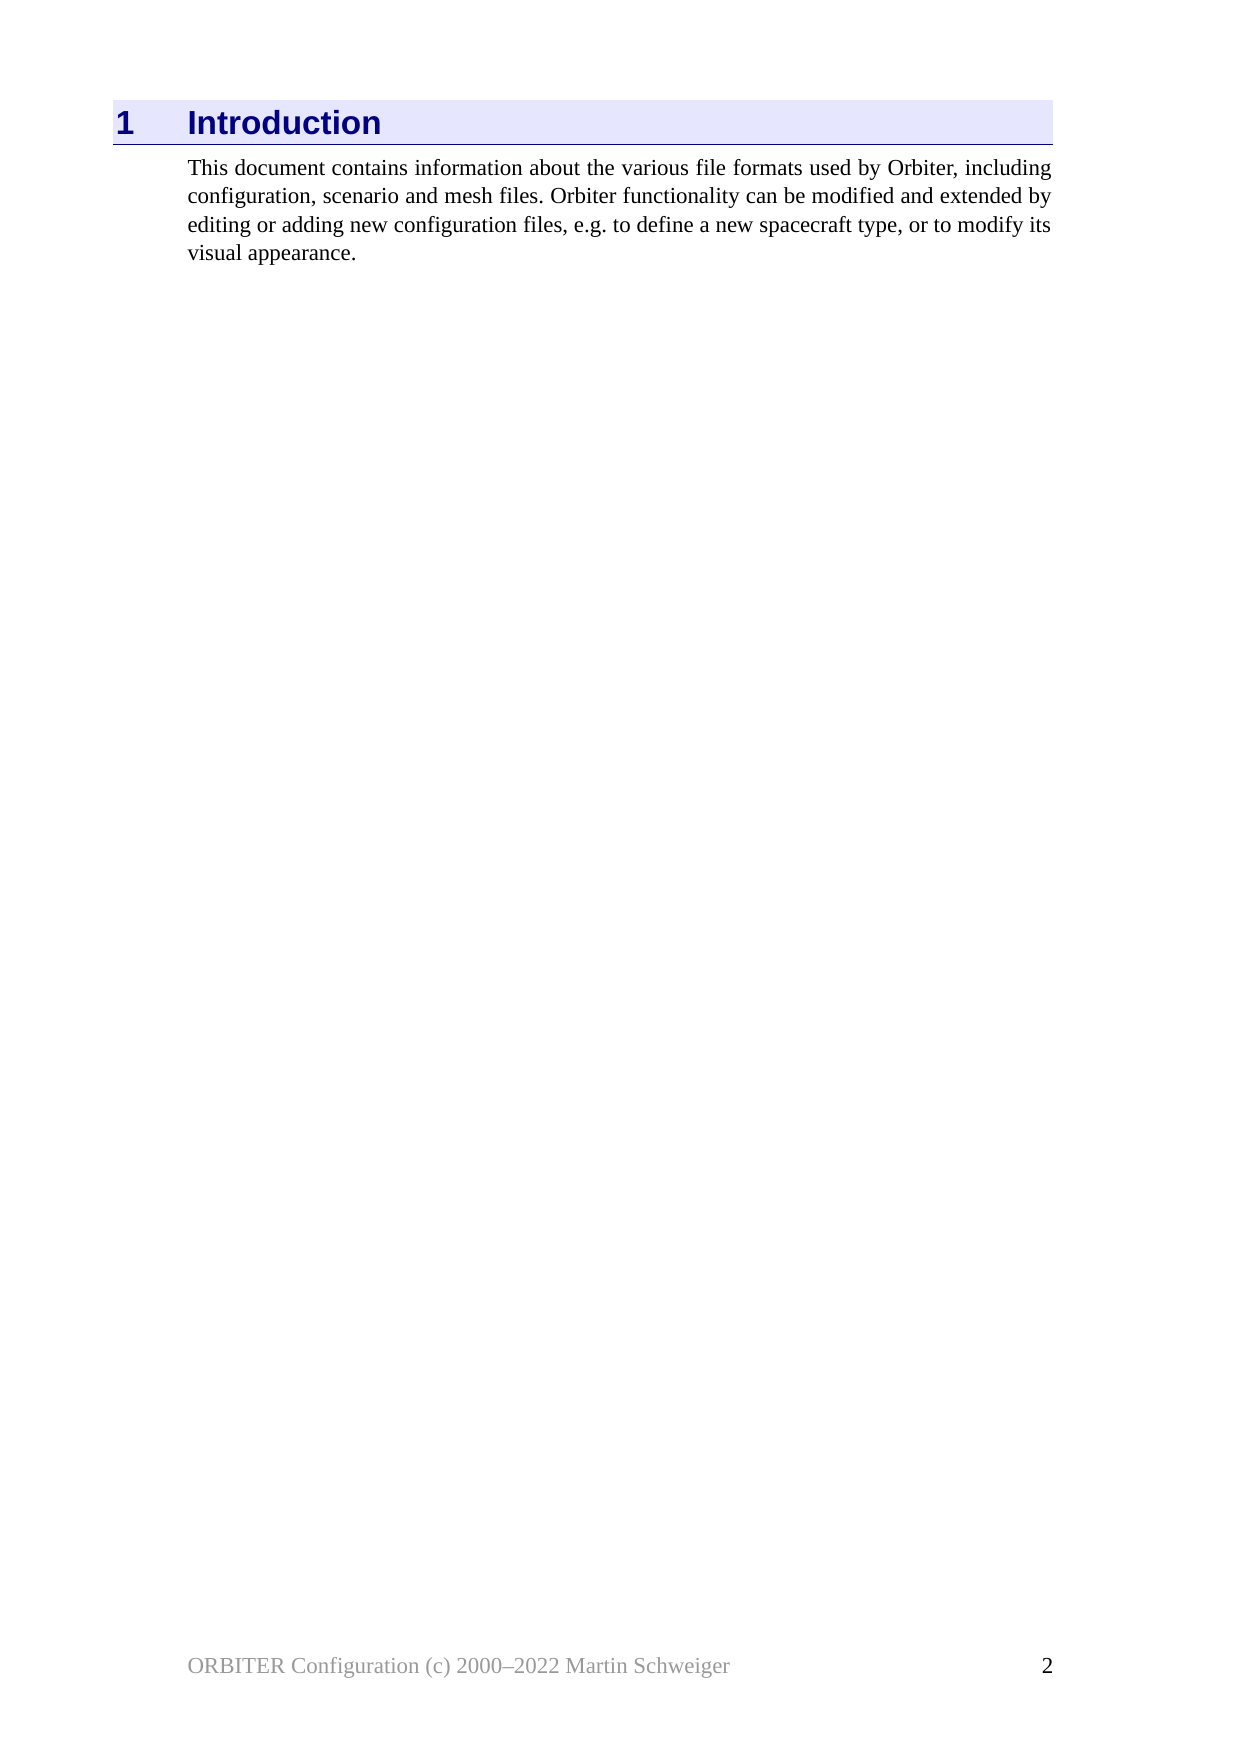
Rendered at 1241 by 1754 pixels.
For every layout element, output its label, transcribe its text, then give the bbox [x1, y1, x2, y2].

text This document contains information about the various file formats used by Orbiter, including configuration, scenario and mesh files. Orbiter functionality can be modified and extended by editing or adding new configuration files, e.g. to define a new spacecraft type, or to modify its visual appearance. [187, 153, 1053, 266]
subtitle Introduction [113, 100, 1053, 144]
